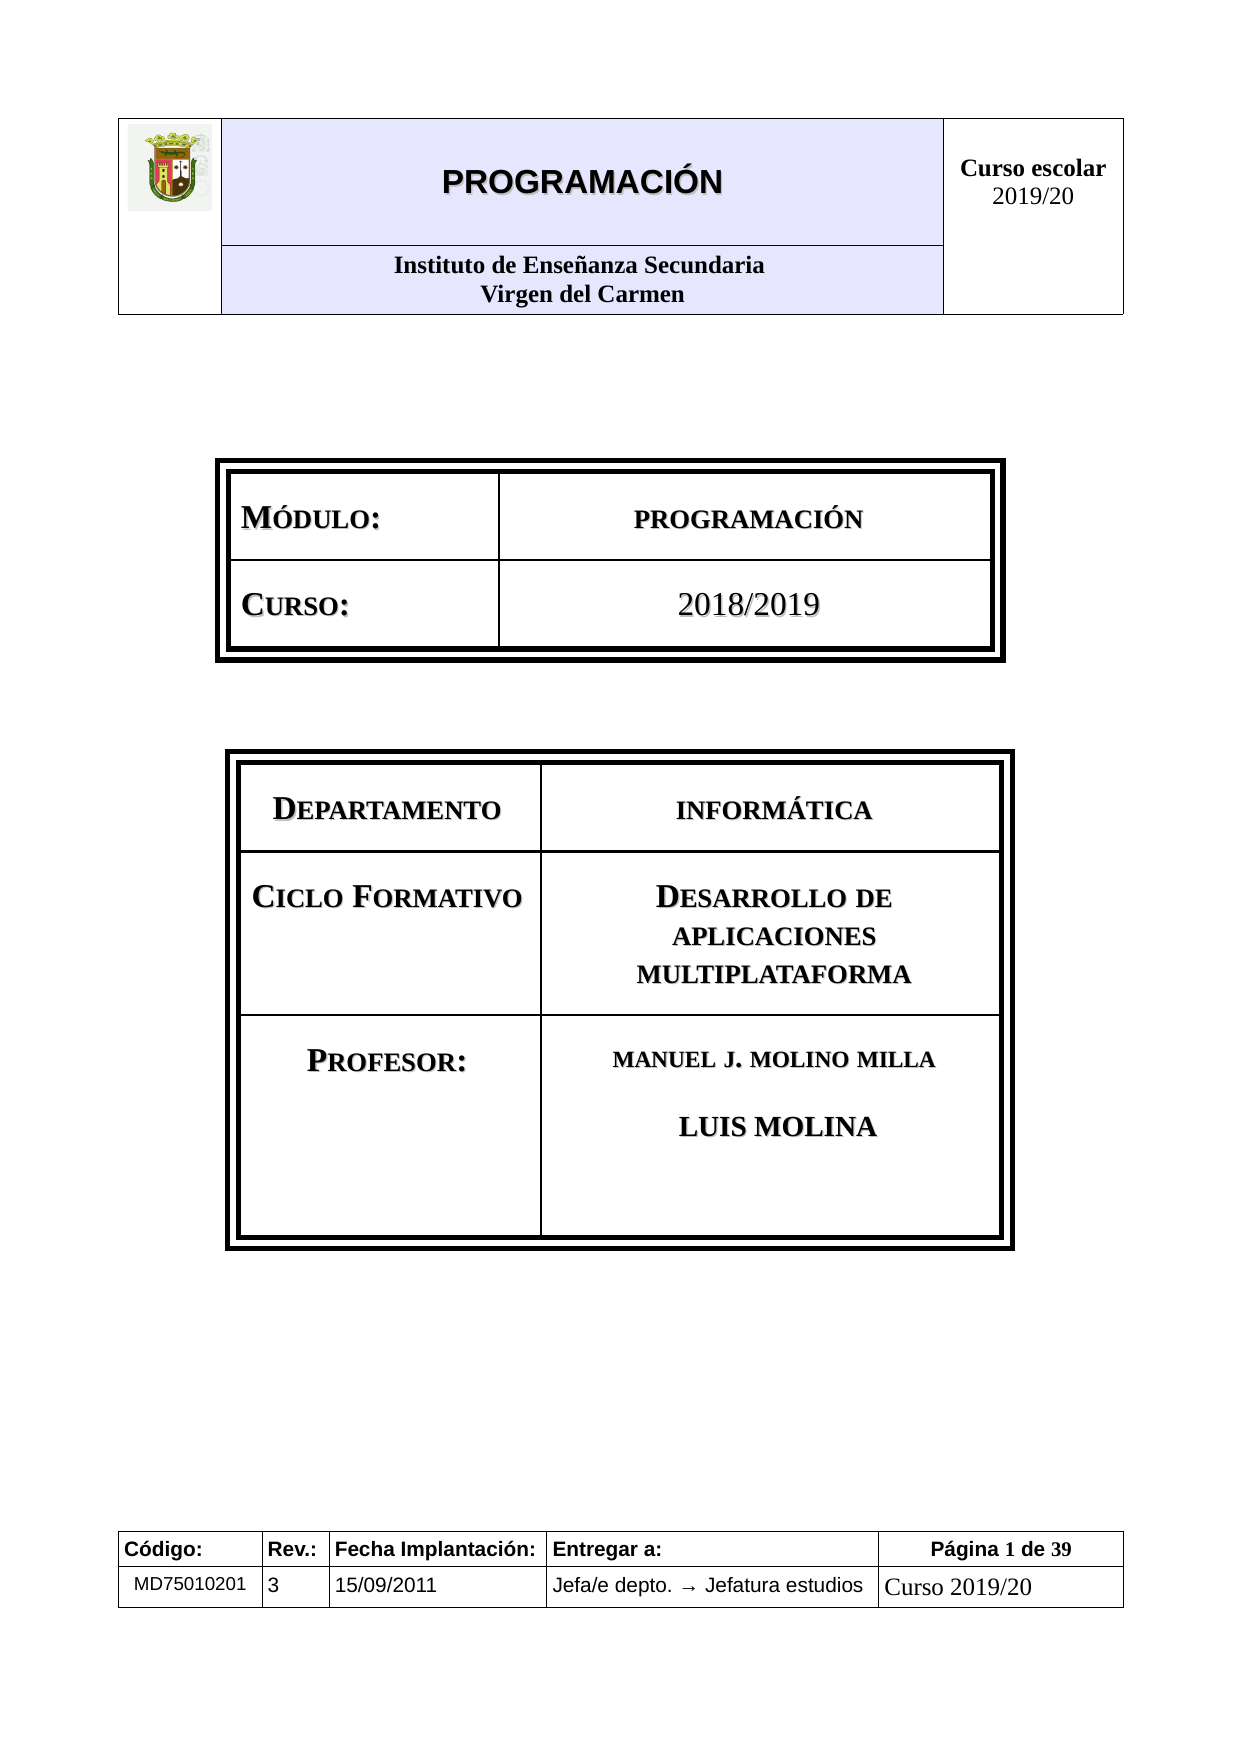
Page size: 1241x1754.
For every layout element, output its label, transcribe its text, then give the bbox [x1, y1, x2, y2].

table_header programación [499, 463, 998, 559]
table_cell Curso: [231, 561, 498, 646]
table_cell manuel j. molino milla LUIS MOLINA [542, 1016, 999, 1235]
table_header informática [541, 754, 1007, 850]
picture [127, 124, 213, 211]
table_cell Desarrollo de aplicaciones multiplataforma [542, 853, 999, 1014]
table_cell 2018/2019 [500, 561, 990, 646]
table_header Módulo: [223, 463, 499, 559]
table_header Departamento [233, 754, 541, 850]
table_cell Profesor: [241, 1016, 540, 1235]
table_cell Ciclo Formativo [241, 853, 540, 1014]
